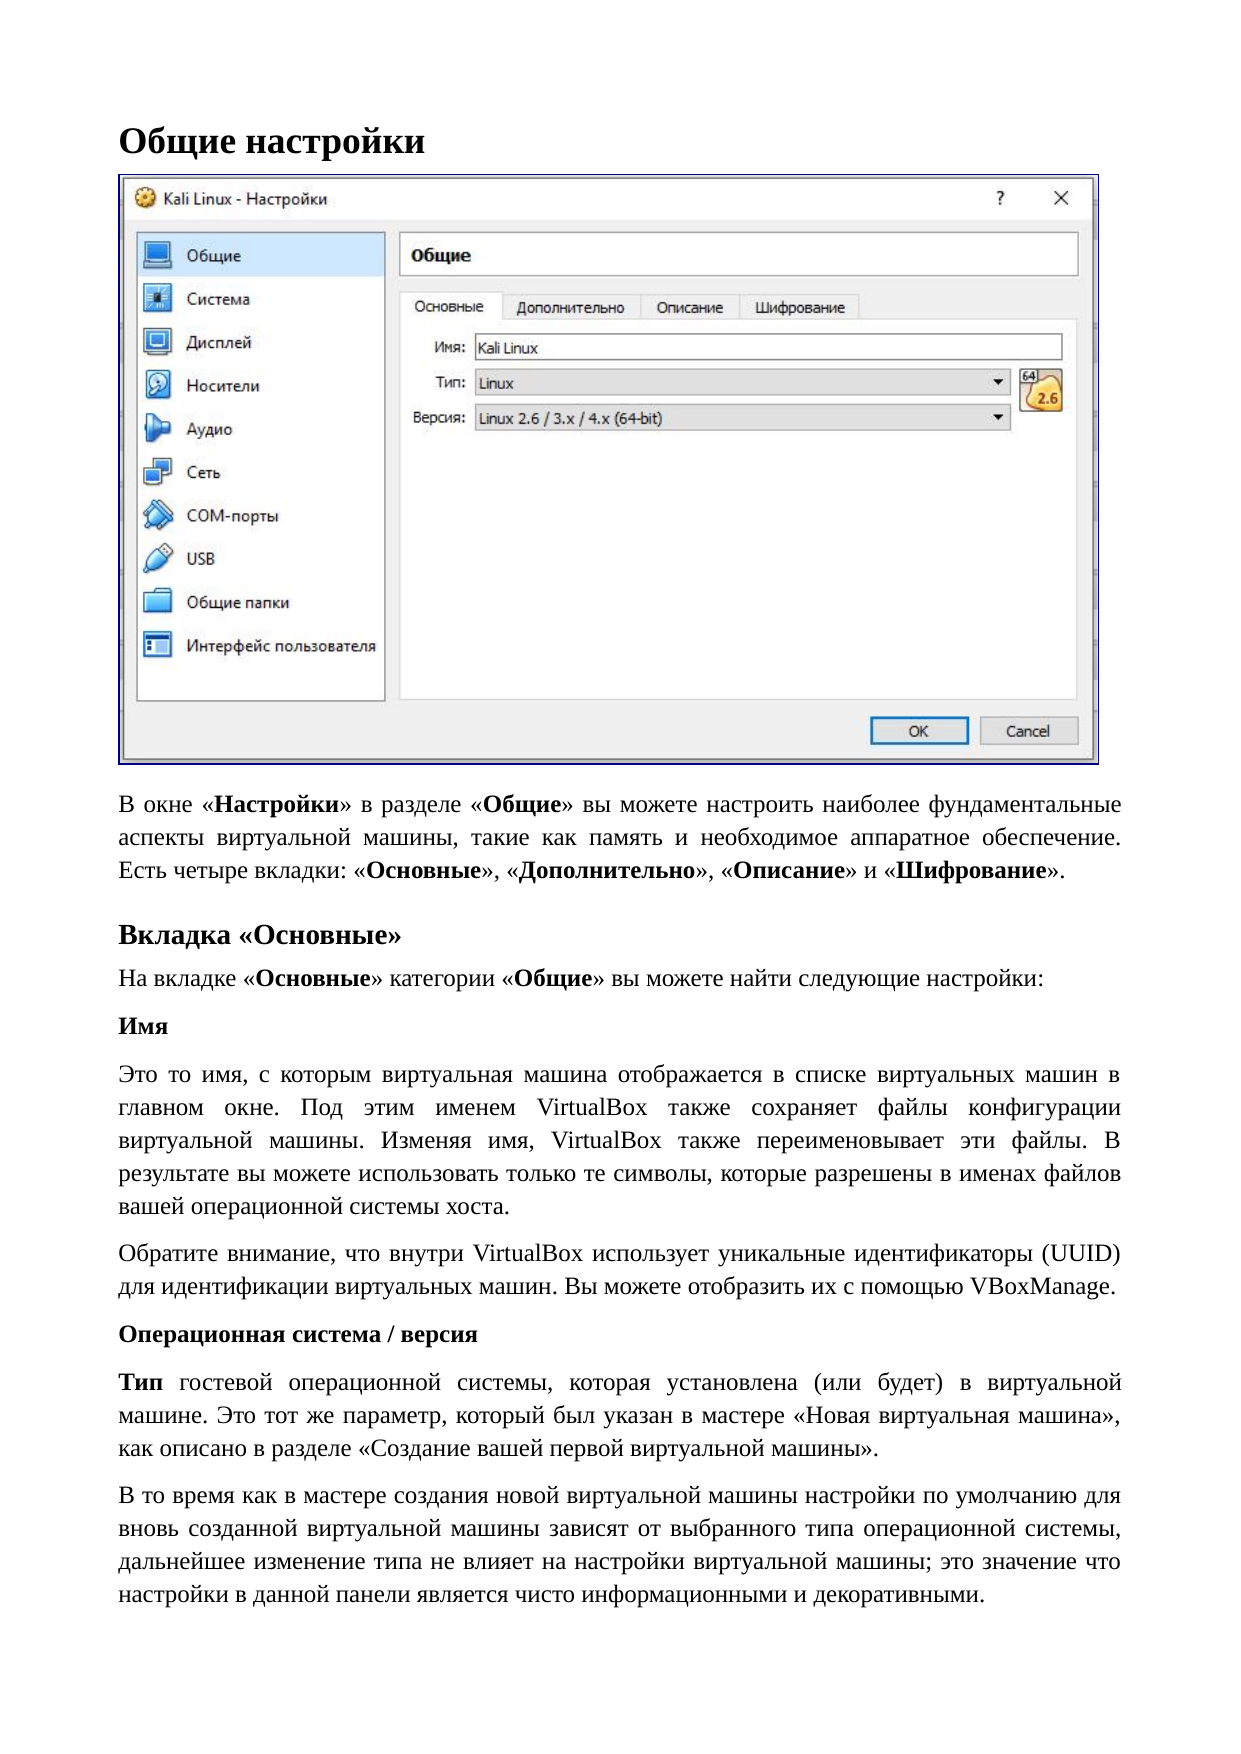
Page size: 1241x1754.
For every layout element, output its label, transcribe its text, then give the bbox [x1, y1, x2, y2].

text Обратите внимание, что внутри VirtualBox использует уникальные идентификаторы (UUID) для идентификации виртуальных машин. Вы можете отобразить их с помощью VBoxManage. [118, 1238, 1122, 1300]
text Тип гостевой операционной системы, которая установлена (или будет) ​​в виртуальной машине. Это тот же параметр, который был указан в мастере «Новая виртуальная машина», как описано в разделе «Создание вашей первой виртуальной машины». [118, 1367, 1122, 1461]
subtitle Общие настройки [118, 118, 1122, 161]
text Это то имя, с которым виртуальная машина отображается в списке виртуальных машин в главном окне. Под этим именем VirtualBox также сохраняет файлы конфигурации виртуальной машины. Изменяя имя, VirtualBox также переименовывает эти файлы. В результате вы можете использовать только те символы, которые разрешены в именах файлов вашей операционной системы хоста. [118, 1059, 1122, 1219]
text Операционная система / версия [118, 1319, 1122, 1348]
text В то время как в мастере создания новой виртуальной машины настройки по умолчанию для вновь созданной виртуальной машины зависят от выбранного типа операционной системы, дальнейшее изменение типа не влияет на настройки виртуальной машины; это значение что настройки в данной панели является чисто информационными и декоративными. [118, 1480, 1122, 1608]
picture [120, 175, 1098, 763]
text На вкладке «Основные» категории «Общие» вы можете найти следующие настройки: [118, 963, 1122, 992]
text В окне «Настройки» в разделе «Общие» вы можете настроить наиболее фундаментальные аспекты виртуальной машины, такие как память и необходимое аппаратное обеспечение. Есть четыре вкладки: «Основные», «Дополнительно», «Описание» и «Шифрование». [118, 789, 1122, 884]
text Имя [118, 1011, 1122, 1040]
subtitle Вкладка «Основные» [118, 917, 1122, 951]
